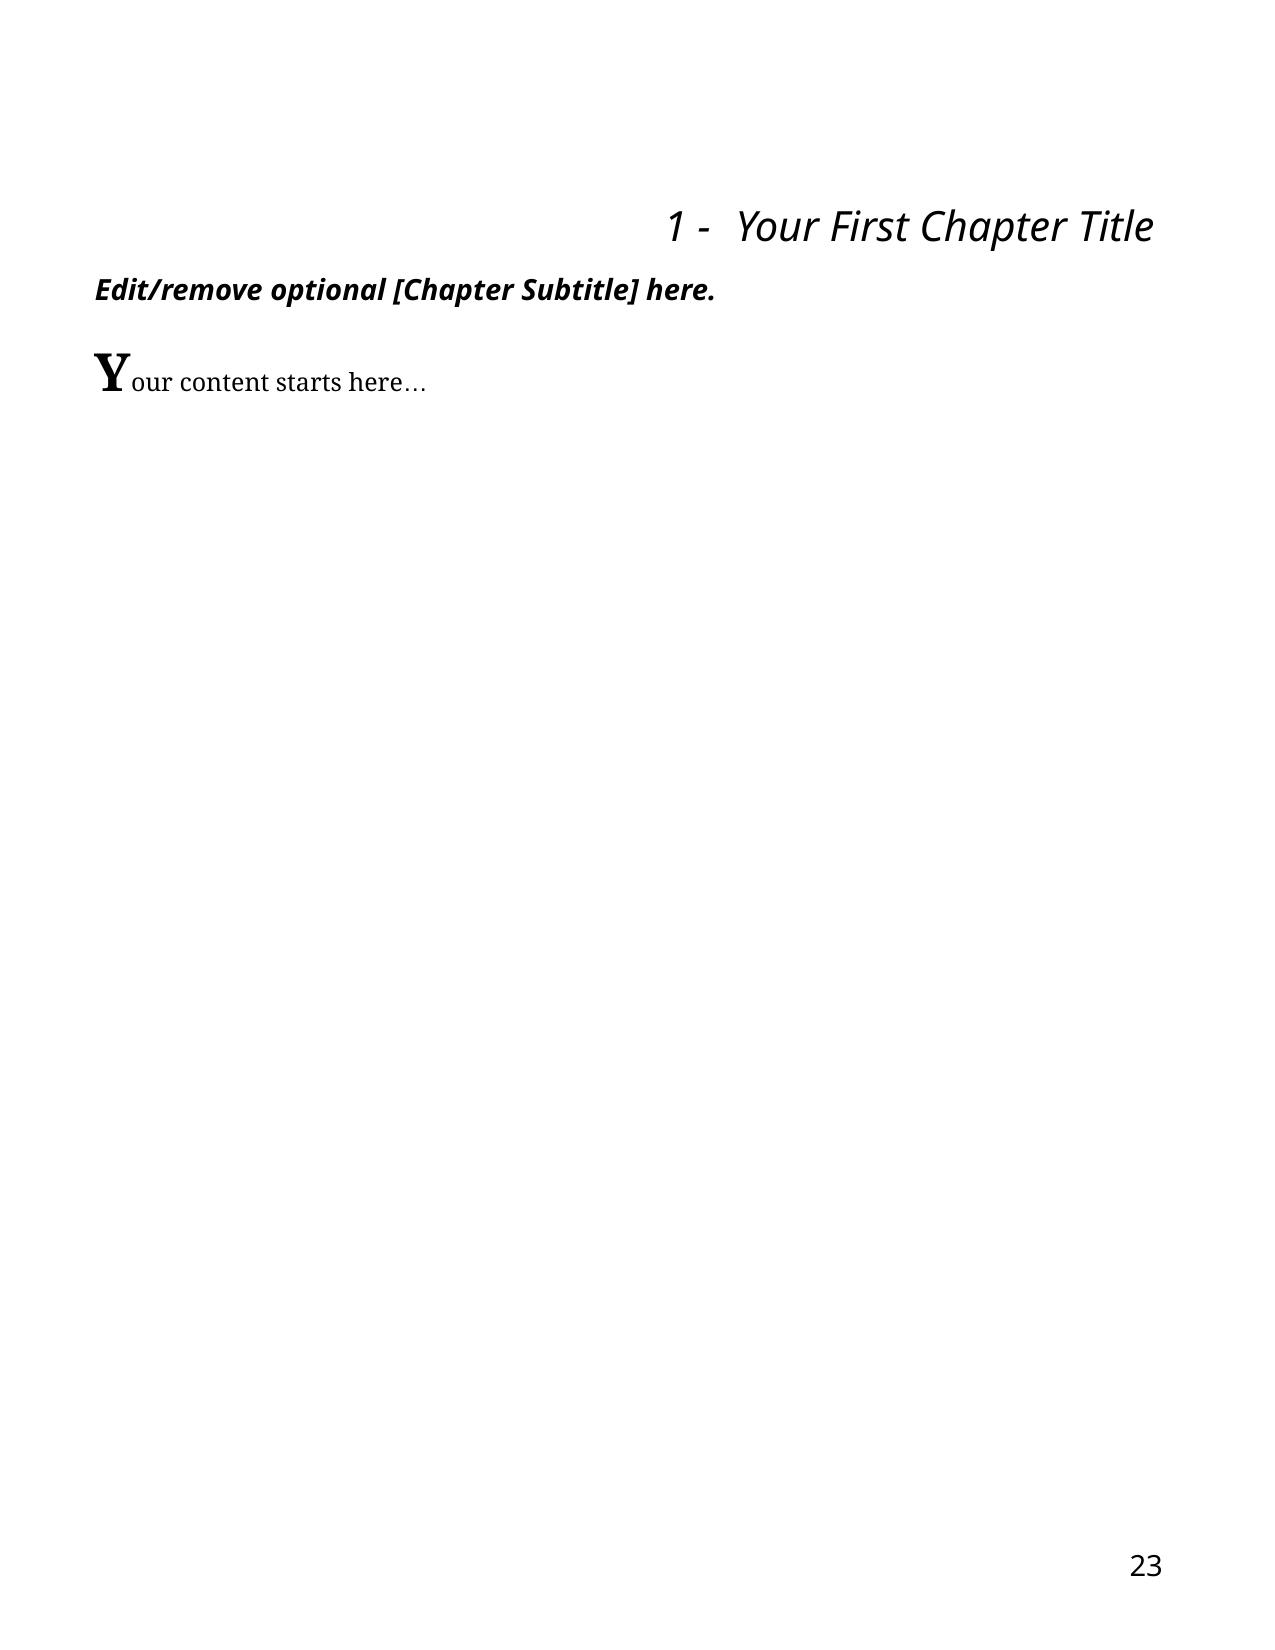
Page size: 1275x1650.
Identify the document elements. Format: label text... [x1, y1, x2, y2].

subtitle Edit/remove optional [Chapter Subtitle] here. [94, 269, 1162, 308]
text Your content starts here… [94, 336, 1162, 407]
subtitle Your First Chapter Title [94, 194, 1162, 257]
